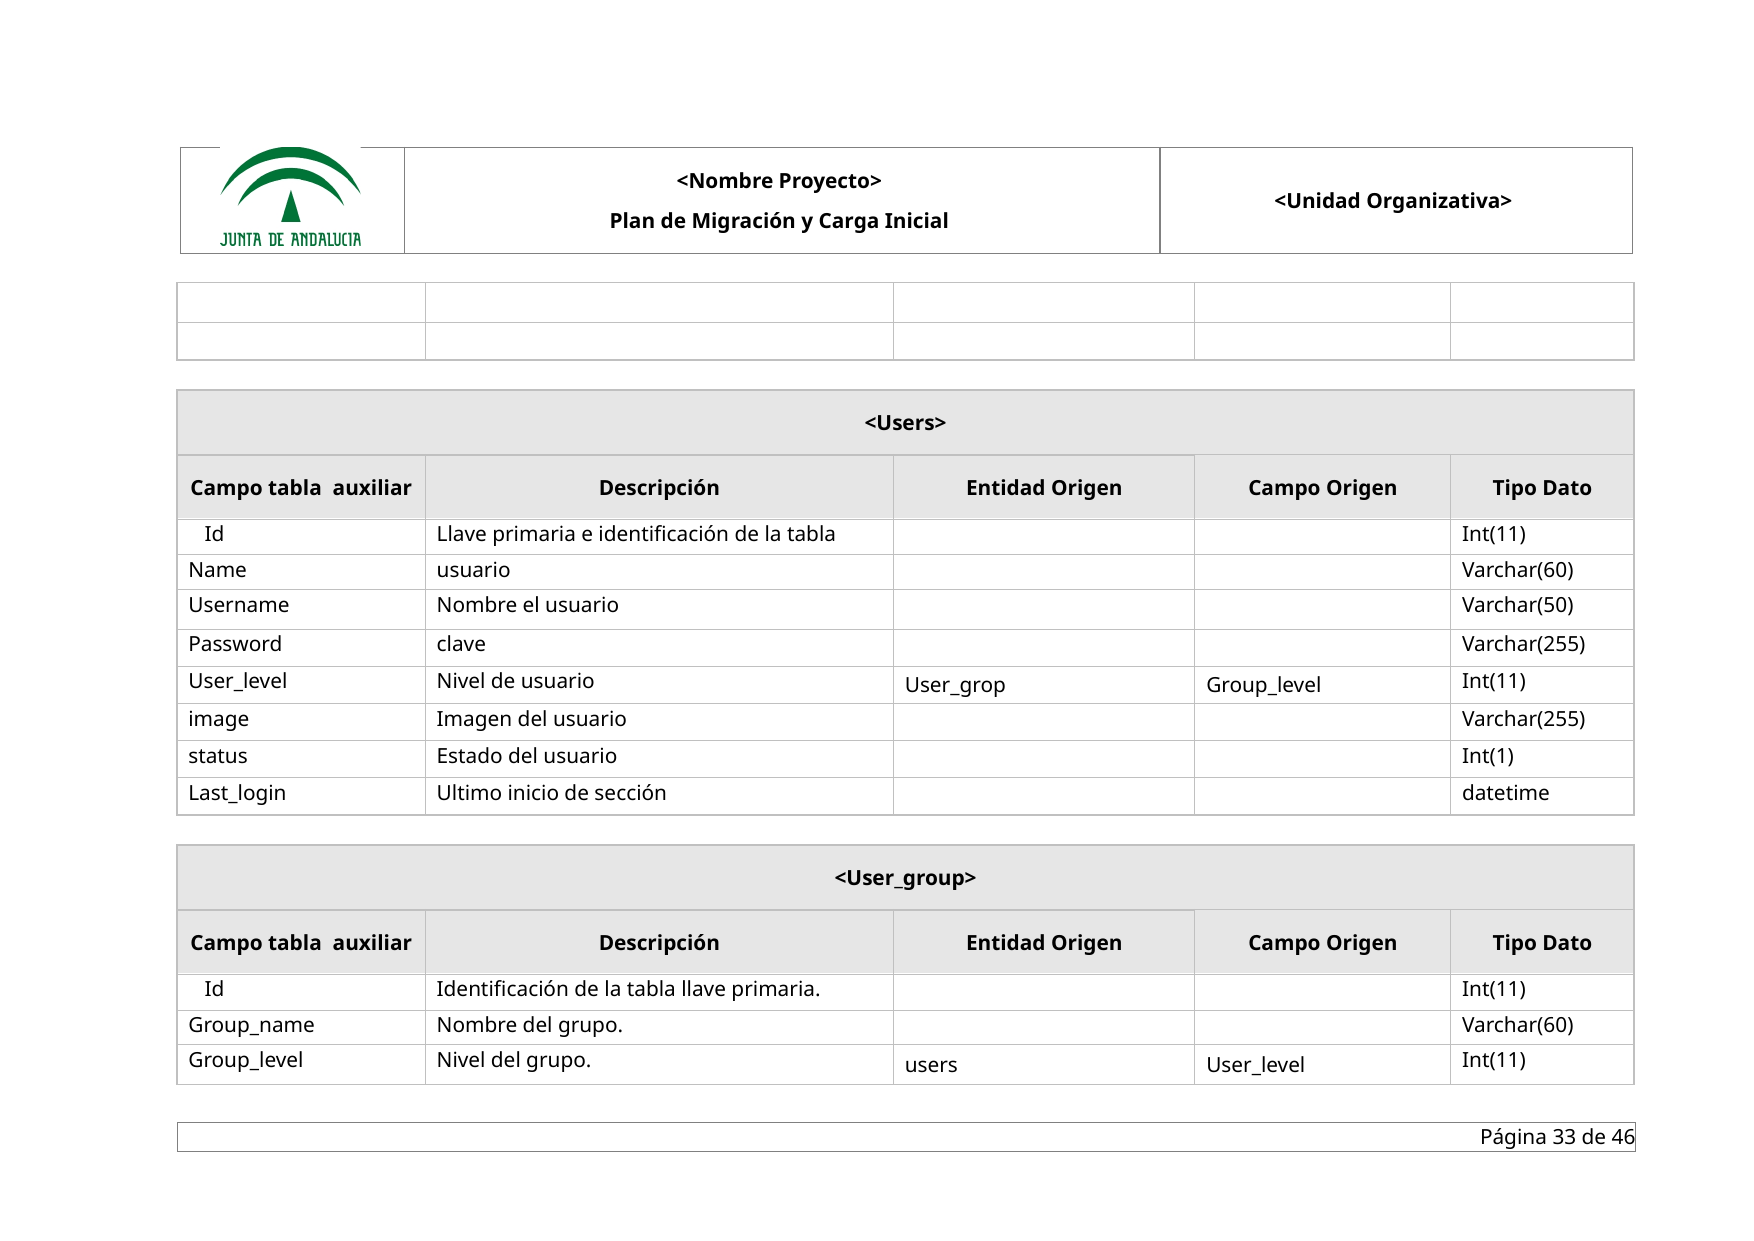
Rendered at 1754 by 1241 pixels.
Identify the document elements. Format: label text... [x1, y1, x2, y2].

table_cell Group_level [1195, 667, 1450, 703]
table_cell Int(11) [1451, 1045, 1633, 1084]
table_cell Varchar(50) [1451, 590, 1633, 628]
table_cell [1195, 1011, 1450, 1044]
table_cell [1195, 704, 1450, 740]
table_cell Descripción [426, 456, 893, 518]
table_cell Imagen del usuario [426, 704, 893, 740]
table_cell [426, 323, 893, 359]
table_header <User_group> [178, 846, 1633, 909]
table_cell Varchar(255) [1451, 704, 1633, 740]
table_cell datetime [1451, 778, 1633, 814]
table_cell [1195, 630, 1450, 666]
table_cell Password [178, 630, 425, 666]
table_cell [894, 704, 1194, 740]
table_cell Int(11) [1451, 520, 1633, 554]
table_cell [894, 555, 1194, 589]
table_cell Varchar(60) [1451, 555, 1633, 589]
table_cell clave [426, 630, 893, 666]
table_cell Nombre el usuario [426, 590, 893, 628]
table_cell users [894, 1045, 1194, 1084]
table_cell Int(11) [1451, 975, 1633, 1009]
table_cell [894, 520, 1194, 554]
table_cell [1451, 283, 1633, 322]
table_cell [178, 323, 425, 359]
table_cell Nombre del grupo. [426, 1011, 893, 1044]
table_cell User_level [1195, 1045, 1450, 1084]
table_cell Tipo Dato [1451, 455, 1633, 518]
table_cell [1195, 975, 1450, 1009]
table_cell [894, 630, 1194, 666]
table_cell [178, 283, 425, 322]
table_cell [1195, 778, 1450, 814]
table_cell Tipo Dato [1451, 910, 1633, 973]
table_cell [1195, 741, 1450, 777]
table_cell [1195, 323, 1450, 359]
table_cell Nivel de usuario [426, 667, 893, 703]
table_cell [1451, 323, 1633, 359]
table_cell Group_name [178, 1011, 425, 1044]
table_cell [1195, 283, 1450, 322]
table_cell User_grop [894, 667, 1194, 703]
table_cell Ultimo inicio de sección [426, 778, 893, 814]
table_cell [894, 741, 1194, 777]
table_cell Estado del usuario [426, 741, 893, 777]
table_cell Int(1) [1451, 741, 1633, 777]
table_cell [894, 323, 1194, 359]
table_cell Llave primaria e identificación de la tabla [426, 520, 893, 554]
table_header <Users> [178, 391, 1633, 454]
table_cell Name [178, 555, 425, 589]
table_cell [894, 1011, 1194, 1044]
table_cell [1195, 555, 1450, 589]
table_cell Identificación de la tabla llave primaria. [426, 975, 893, 1009]
table_cell Campo Origen [1195, 455, 1450, 518]
table_cell Descripción [426, 911, 893, 973]
table_cell [1195, 590, 1450, 628]
table_cell Campo tabla auxiliar [178, 456, 425, 518]
table_cell status [178, 741, 425, 777]
table_cell [426, 283, 893, 322]
table_cell Campo Origen [1195, 910, 1450, 973]
table_cell image [178, 704, 425, 740]
table_cell Entidad Origen [894, 456, 1194, 518]
table_cell Varchar(60) [1451, 1011, 1633, 1044]
table_cell Username [178, 590, 425, 628]
table_cell User_level [178, 667, 425, 703]
table_cell Id [178, 975, 425, 1009]
table_cell Entidad Origen [894, 911, 1194, 973]
table_cell Id [178, 520, 425, 554]
table_cell Varchar(255) [1451, 630, 1633, 666]
table_cell Campo tabla auxiliar [178, 911, 425, 973]
table_cell [894, 590, 1194, 628]
table_cell Group_level [178, 1045, 425, 1084]
table_cell usuario [426, 555, 893, 589]
table_cell Nivel del grupo. [426, 1045, 893, 1084]
table_cell [894, 975, 1194, 1009]
table_cell Last_login [178, 778, 425, 814]
table_cell [894, 283, 1194, 322]
table_cell Int(11) [1451, 667, 1633, 703]
table_cell [1195, 520, 1450, 554]
table_cell [894, 778, 1194, 814]
